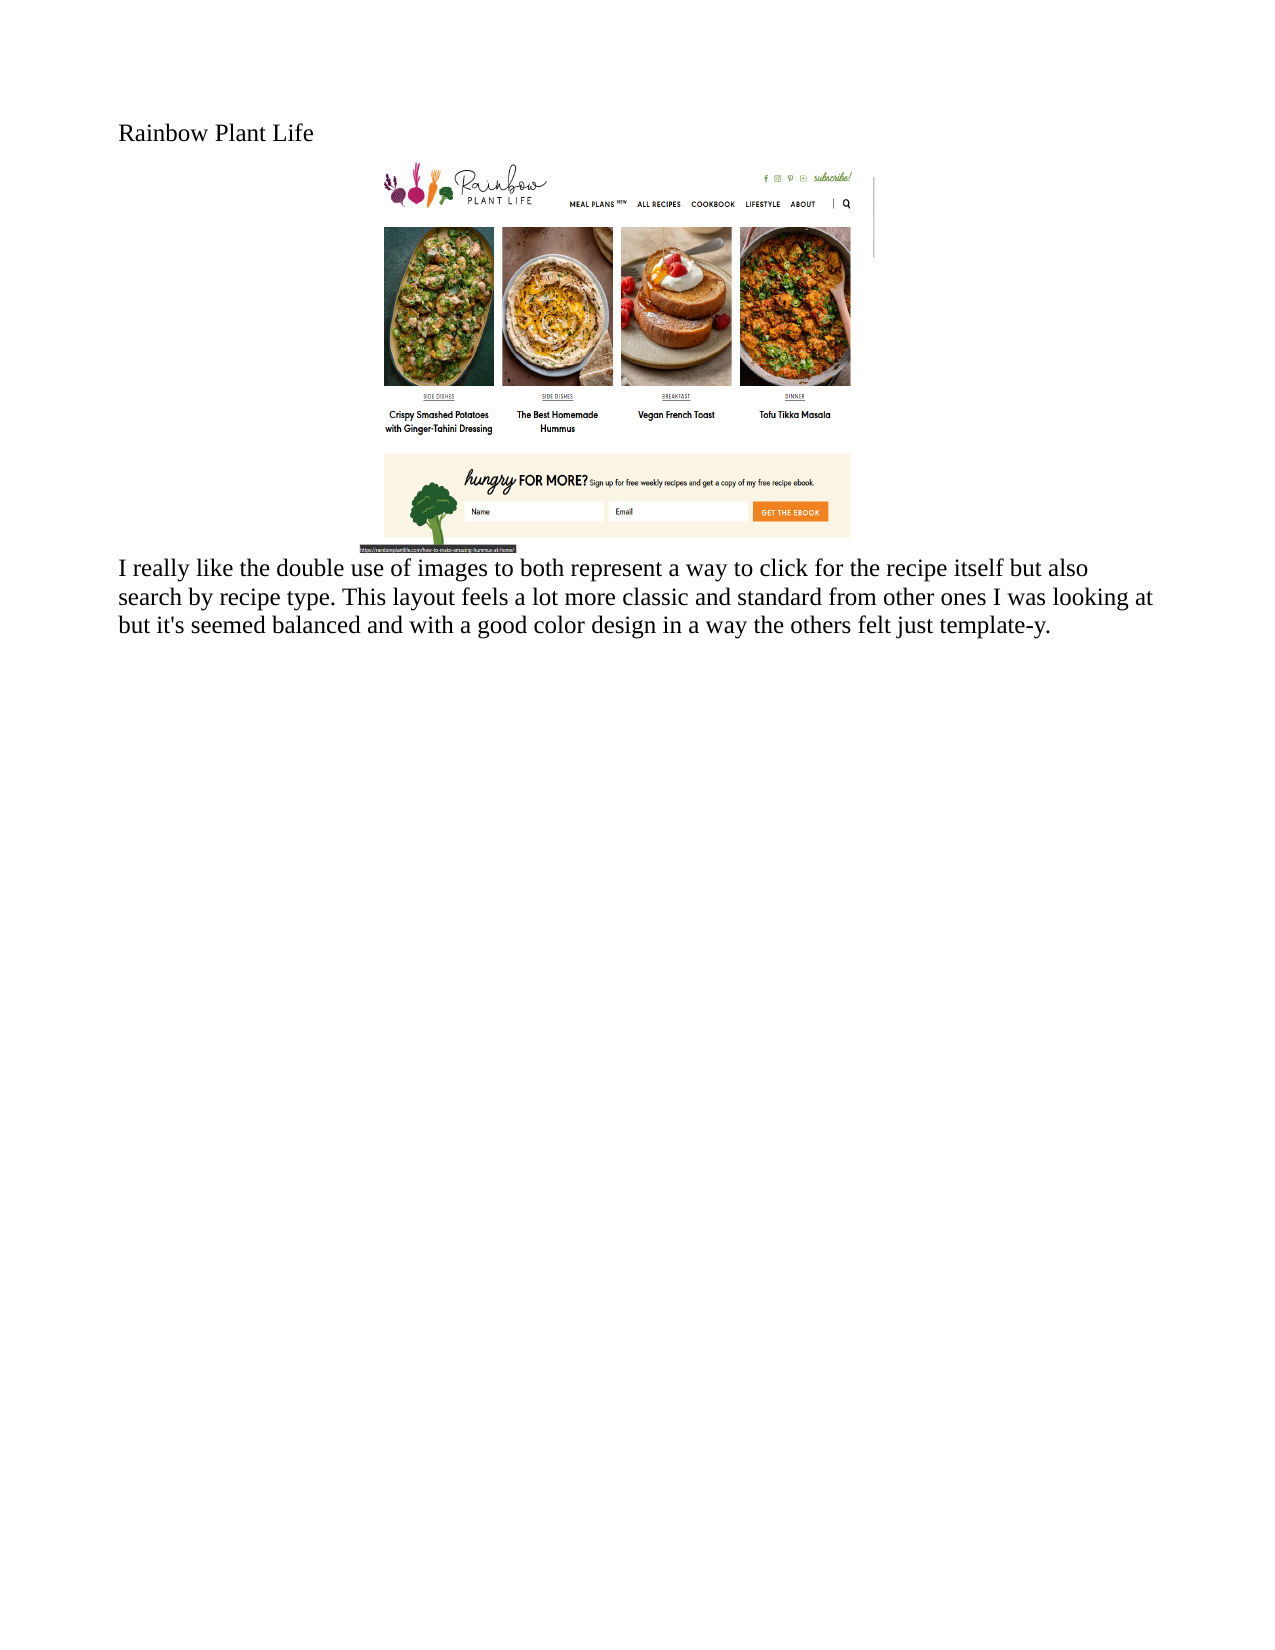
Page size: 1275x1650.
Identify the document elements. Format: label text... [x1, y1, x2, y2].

text I really like the double use of images to both represent a way to click for the recipe itself but also search by recipe type. This layout feels a lot more classic and standard from other ones I was looking at but it's seemed balanced and with a good color design in a way the others felt just template-y. [118, 147, 1157, 639]
text Rainbow Plant Life [118, 118, 1157, 147]
picture [359, 158, 875, 553]
